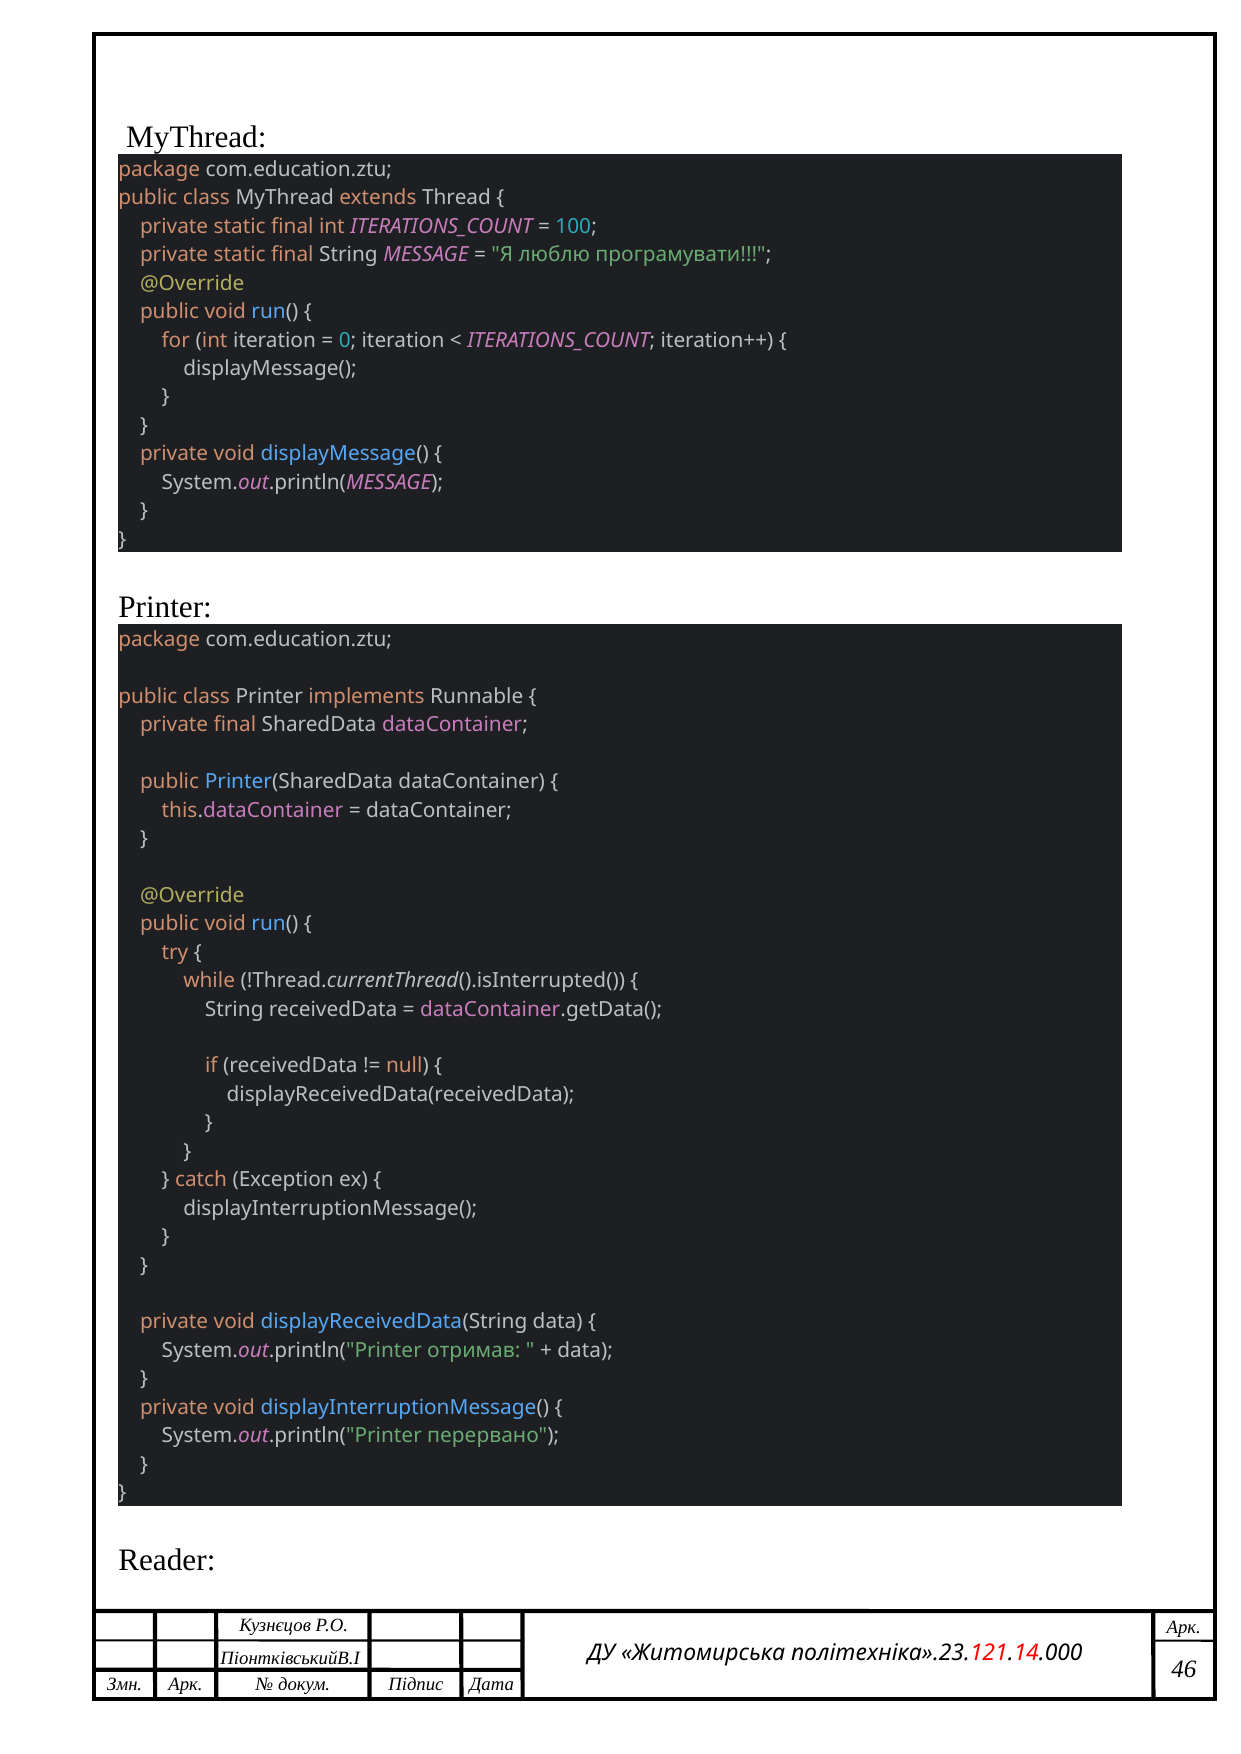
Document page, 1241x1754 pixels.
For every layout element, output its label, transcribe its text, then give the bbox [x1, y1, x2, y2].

text Printer: [118, 588, 1122, 624]
text MyThread: [118, 118, 1122, 154]
text Reader: [118, 1542, 1122, 1577]
text package com.education.ztu; public class Printer implements Runnable { private final SharedData dataContainer; public Printer(SharedData dataContainer) { this.dataContainer = dataContainer; } @Override public void run() { try { while (!Thread.currentThread().isInterrupted()) { String receivedData = dataContainer.getData(); if (receivedData != null) { displayReceivedData(receivedData); } } } catch (Exception ex) { displayInterruptionMessage(); } } private void displayReceivedData(String data) { System.out.println("Printer отримав: " + data); } private void displayInterruptionMessage() { System.out.println("Printer перервано"); } } [118, 624, 1122, 1506]
text package com.education.ztu; public class MyThread extends Thread { private static final int ITERATIONS_COUNT = 100; private static final String MESSAGE = "Я люблю програмувати!!!"; @Override public void run() { for (int iteration = 0; iteration < ITERATIONS_COUNT; iteration++) { displayMessage(); } } private void displayMessage() { System.out.println(MESSAGE); } } [118, 154, 1122, 552]
